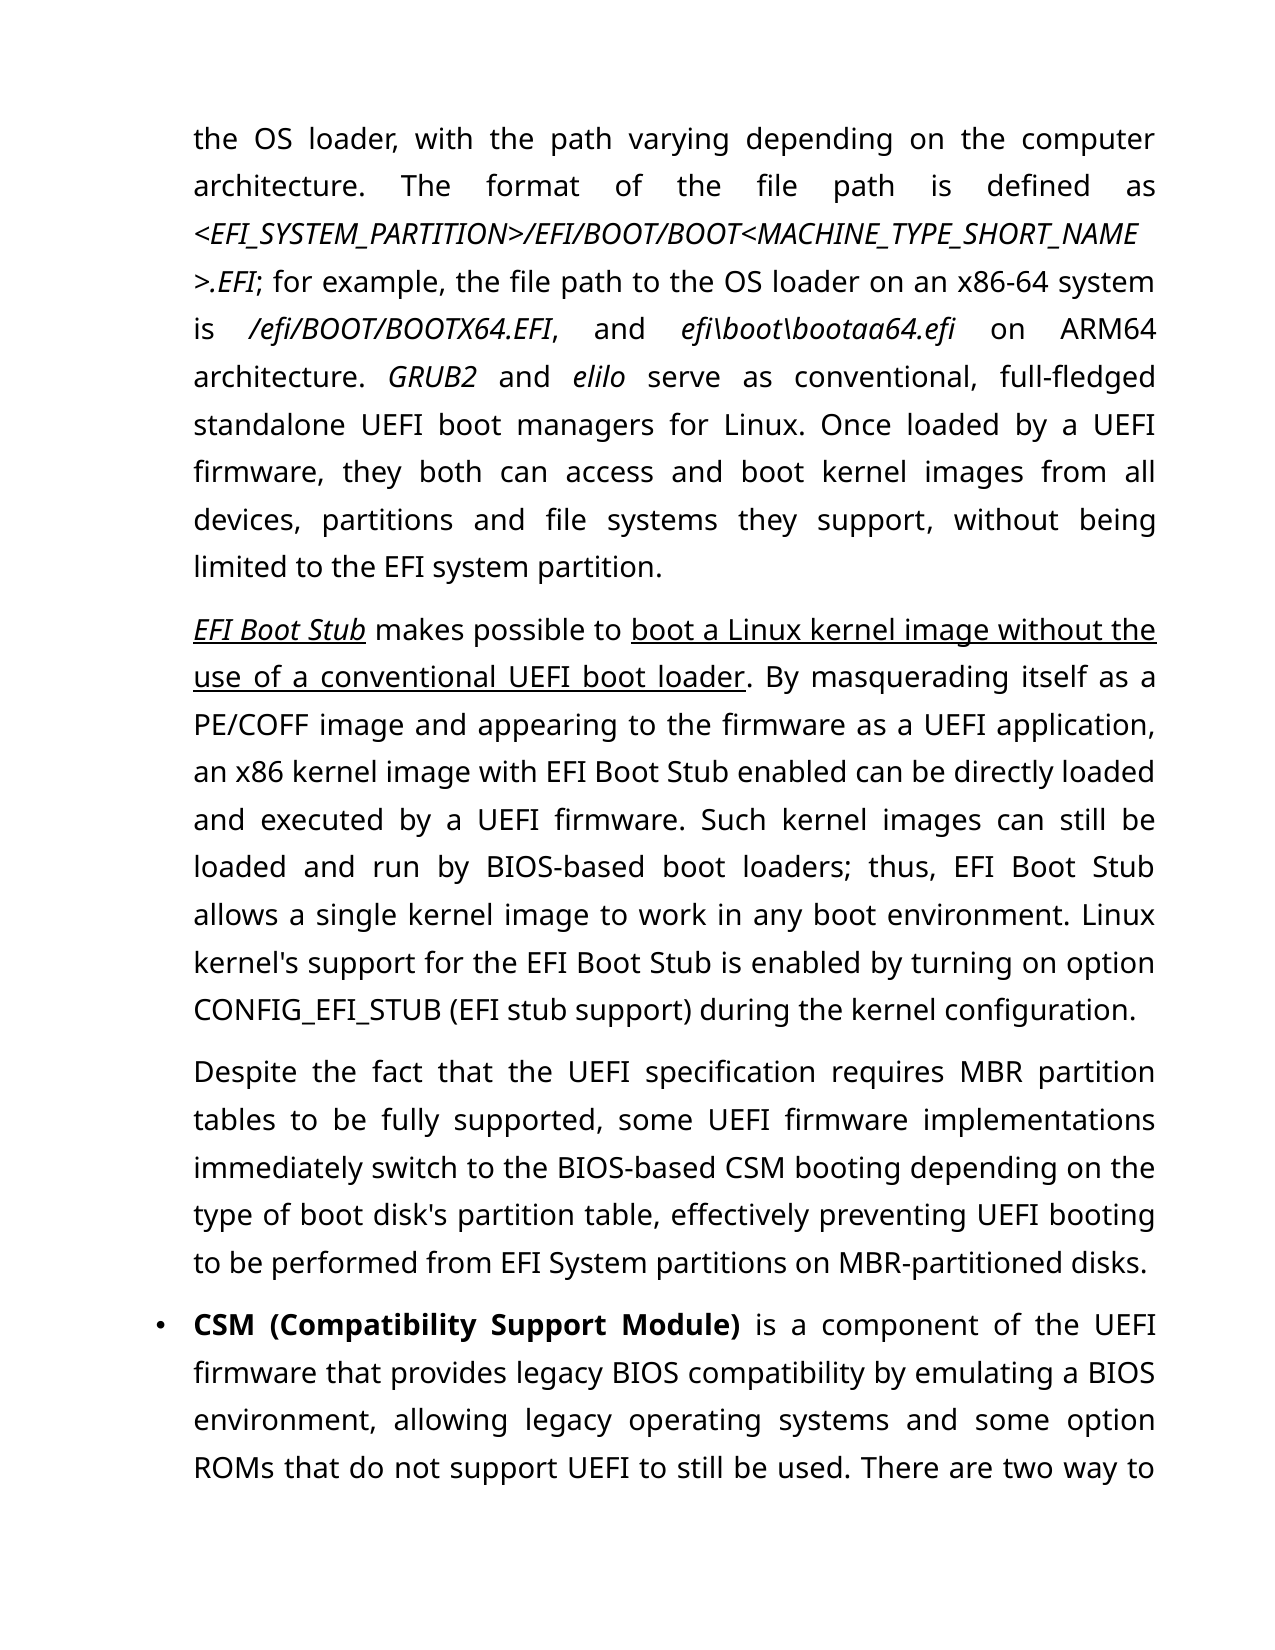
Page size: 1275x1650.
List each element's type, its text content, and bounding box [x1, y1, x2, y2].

list Despite the fact that the UEFI specification requires MBR partition tables to be fully supported, some UEFI firmware implementations immediately switch to the BIOS-based CSM booting depending on the type of boot disk's partition table, effectively preventing UEFI booting to be performed from EFI System partitions on MBR-partitioned disks. [156, 1052, 1157, 1282]
list the OS loader, with the path varying depending on the computer architecture. The format of the file path is defined as <EFI_SYSTEM_PARTITION>/EFI/BOOT/BOOT<MACHINE_TYPE_SHORT_NAME>.EFI; for example, the file path to the OS loader on an x86-64 system is /efi/BOOT/BOOTX64.EFI, and efi\boot\bootaa64.efi on ARM64 architecture. GRUB2 and elilo serve as conventional, full-fledged standalone UEFI boot managers for Linux. Once loaded by a UEFI firmware, they both can access and boot kernel images from all devices, partitions and file systems they support, without being limited to the EFI system partition. [156, 118, 1157, 586]
list EFI Boot Stub makes possible to boot a Linux kernel image without the use of a conventional UEFI boot loader. By masquerading itself as a PE/COFF image and appearing to the firmware as a UEFI application, an x86 kernel image with EFI Boot Stub enabled can be directly loaded and executed by a UEFI firmware. Such kernel images can still be loaded and run by BIOS-based boot loaders; thus, EFI Boot Stub allows a single kernel image to work in any boot environment. Linux kernel's support for the EFI Boot Stub is enabled by turning on option CONFIG_EFI_STUB (EFI stub support) during the kernel configuration. [156, 609, 1157, 1029]
list CSM (Compatibility Support Module) is a component of the UEFI firmware that provides legacy BIOS compatibility by emulating a BIOS environment, allowing legacy operating systems and some option ROMs that do not support UEFI to still be used. There are two way to [156, 1304, 1157, 1487]
